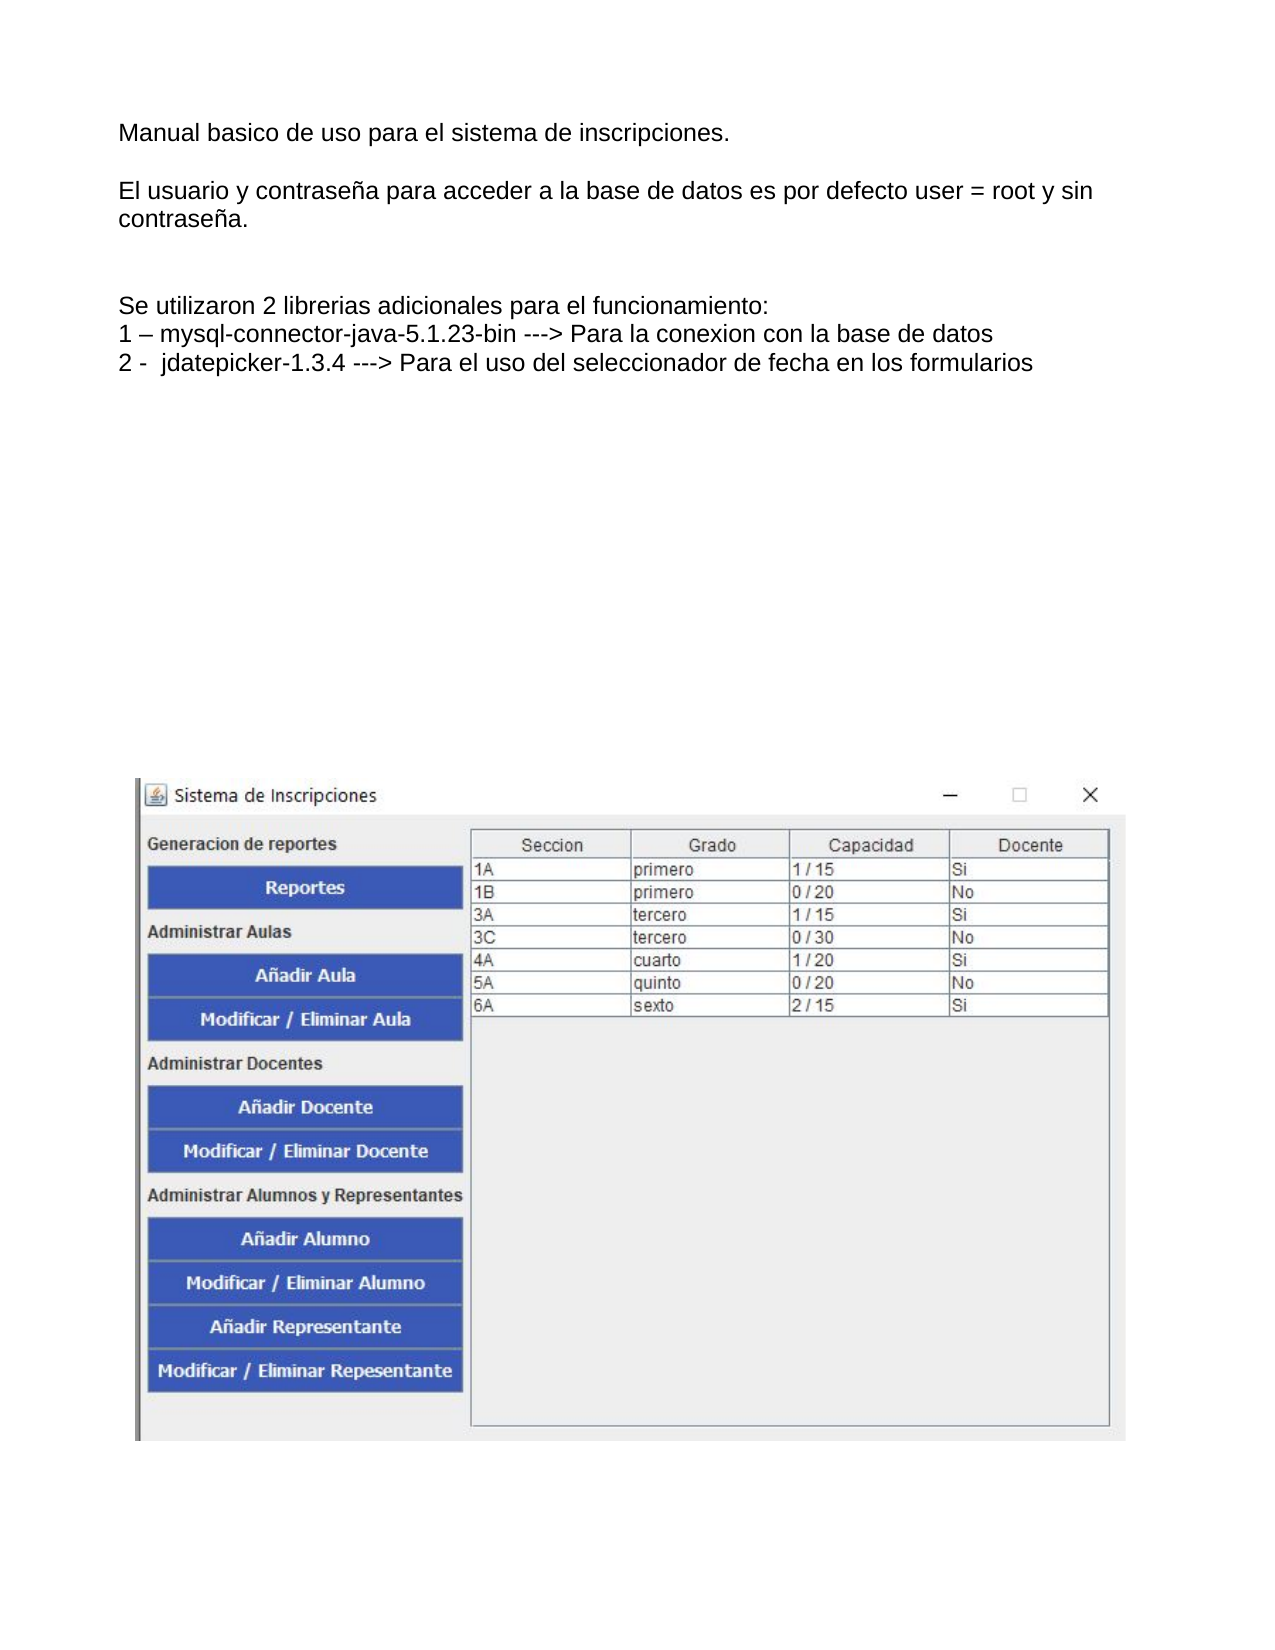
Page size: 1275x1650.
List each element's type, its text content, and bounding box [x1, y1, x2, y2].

picture [135, 778, 1126, 1441]
text Manual basico de uso para el sistema de inscripciones. [118, 118, 1157, 147]
text 1 – mysql-connector-java-5.1.23-bin ---> Para la conexion con la base de datos [118, 319, 1157, 348]
text 2 - jdatepicker-1.3.4 ---> Para el uso del seleccionador de fecha en los formularios [118, 348, 1157, 377]
text Se utilizaron 2 librerias adicionales para el funcionamiento: [118, 291, 1157, 319]
text El usuario y contraseña para acceder a la base de datos es por defecto user = root y sin contraseña. [118, 176, 1157, 233]
